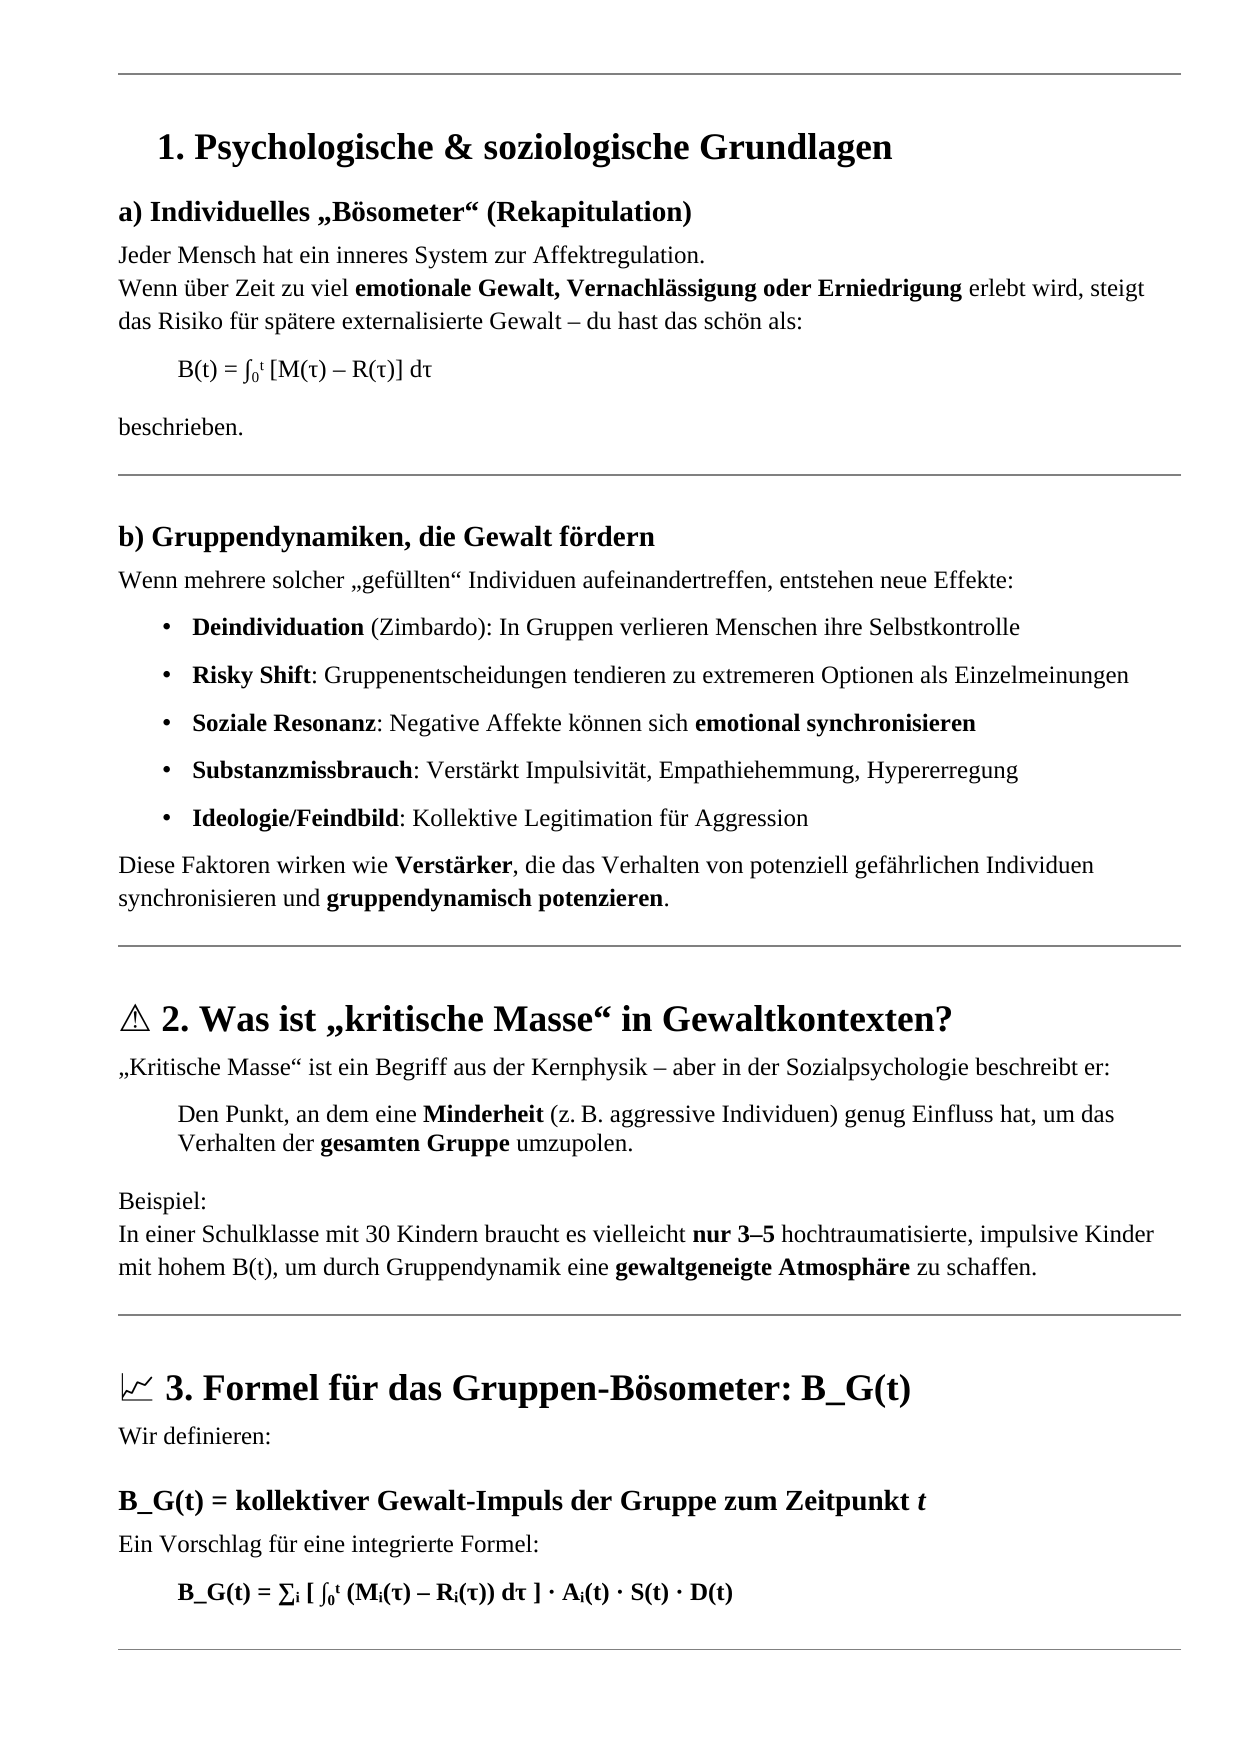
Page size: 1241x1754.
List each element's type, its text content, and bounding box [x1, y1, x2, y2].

text B(t) = ∫₀ᵗ [M(τ) – R(τ)] dτ [177, 354, 1122, 383]
text Wenn mehrere solcher „gefüllten“ Individuen aufeinandertreffen, entstehen neue Effekte: [118, 565, 1181, 593]
text B_G(t) = ∑ᵢ [ ∫₀ᵗ (Mᵢ(τ) – Rᵢ(τ)) dτ ] · Aᵢ(t) · S(t) · D(t) [177, 1577, 1122, 1605]
text Wir definieren: [118, 1421, 1181, 1449]
text Den Punkt, an dem eine Minderheit (z. B. aggressive Individuen) genug Einfluss hat, um das Verhalten der gesamten Gruppe umzupolen. [177, 1099, 1122, 1157]
subtitle B_G(t) = kollektiver Gewalt-Impuls der Gruppe zum Zeitpunkt t [118, 1483, 1181, 1516]
subtitle 🧠 1. Psychologische & soziologische Grundlagen [118, 124, 1181, 167]
list Substanzmissbrauch: Verstärkt Impulsivität, Empathiehemmung, Hypererregung [162, 755, 1181, 784]
list Soziale Resonanz: Negative Affekte können sich emotional synchronisieren [162, 708, 1181, 736]
subtitle a) Individuelles „Bösometer“ (Rekapitulation) [118, 194, 1181, 228]
list Risky Shift: Gruppenentscheidungen tendieren zu extremeren Optionen als Einzelmeinungen [162, 660, 1181, 689]
text Beispiel: In einer Schulklasse mit 30 Kindern braucht es vielleicht nur 3–5 hochtraumatisierte, impulsive Kinder mit hohem B(t), um durch Gruppendynamik eine gewaltgeneigte Atmosphäre zu schaffen. [118, 1186, 1181, 1281]
text Diese Faktoren wirken wie Verstärker, die das Verhalten von potenziell gefährlichen Individuen synchronisieren und gruppendynamisch potenzieren. [118, 850, 1181, 912]
subtitle ⚠️ 2. Was ist „kritische Masse“ in Gewaltkontexten? [118, 996, 1181, 1039]
subtitle 📈 3. Formel für das Gruppen-Bösometer: B_G(t) [118, 1365, 1181, 1408]
text beschrieben. [118, 412, 1181, 441]
list Deindividuation (Zimbardo): In Gruppen verlieren Menschen ihre Selbstkontrolle [162, 612, 1181, 641]
text Jeder Mensch hat ein inneres System zur Affektregulation. Wenn über Zeit zu viel emotionale Gewalt, Vernachlässigung oder Erniedrigung erlebt wird, steigt das Risiko für spätere externalisierte Gewalt – du hast das schön als: [118, 240, 1181, 335]
list Ideologie/Feindbild: Kollektive Legitimation für Aggression [162, 803, 1181, 832]
text Ein Vorschlag für eine integrierte Formel: [118, 1529, 1181, 1558]
text „Kritische Masse“ ist ein Begriff aus der Kernphysik – aber in der Sozialpsychologie beschreibt er: [118, 1052, 1181, 1081]
subtitle b) Gruppendynamiken, die Gewalt fördern [118, 519, 1181, 552]
